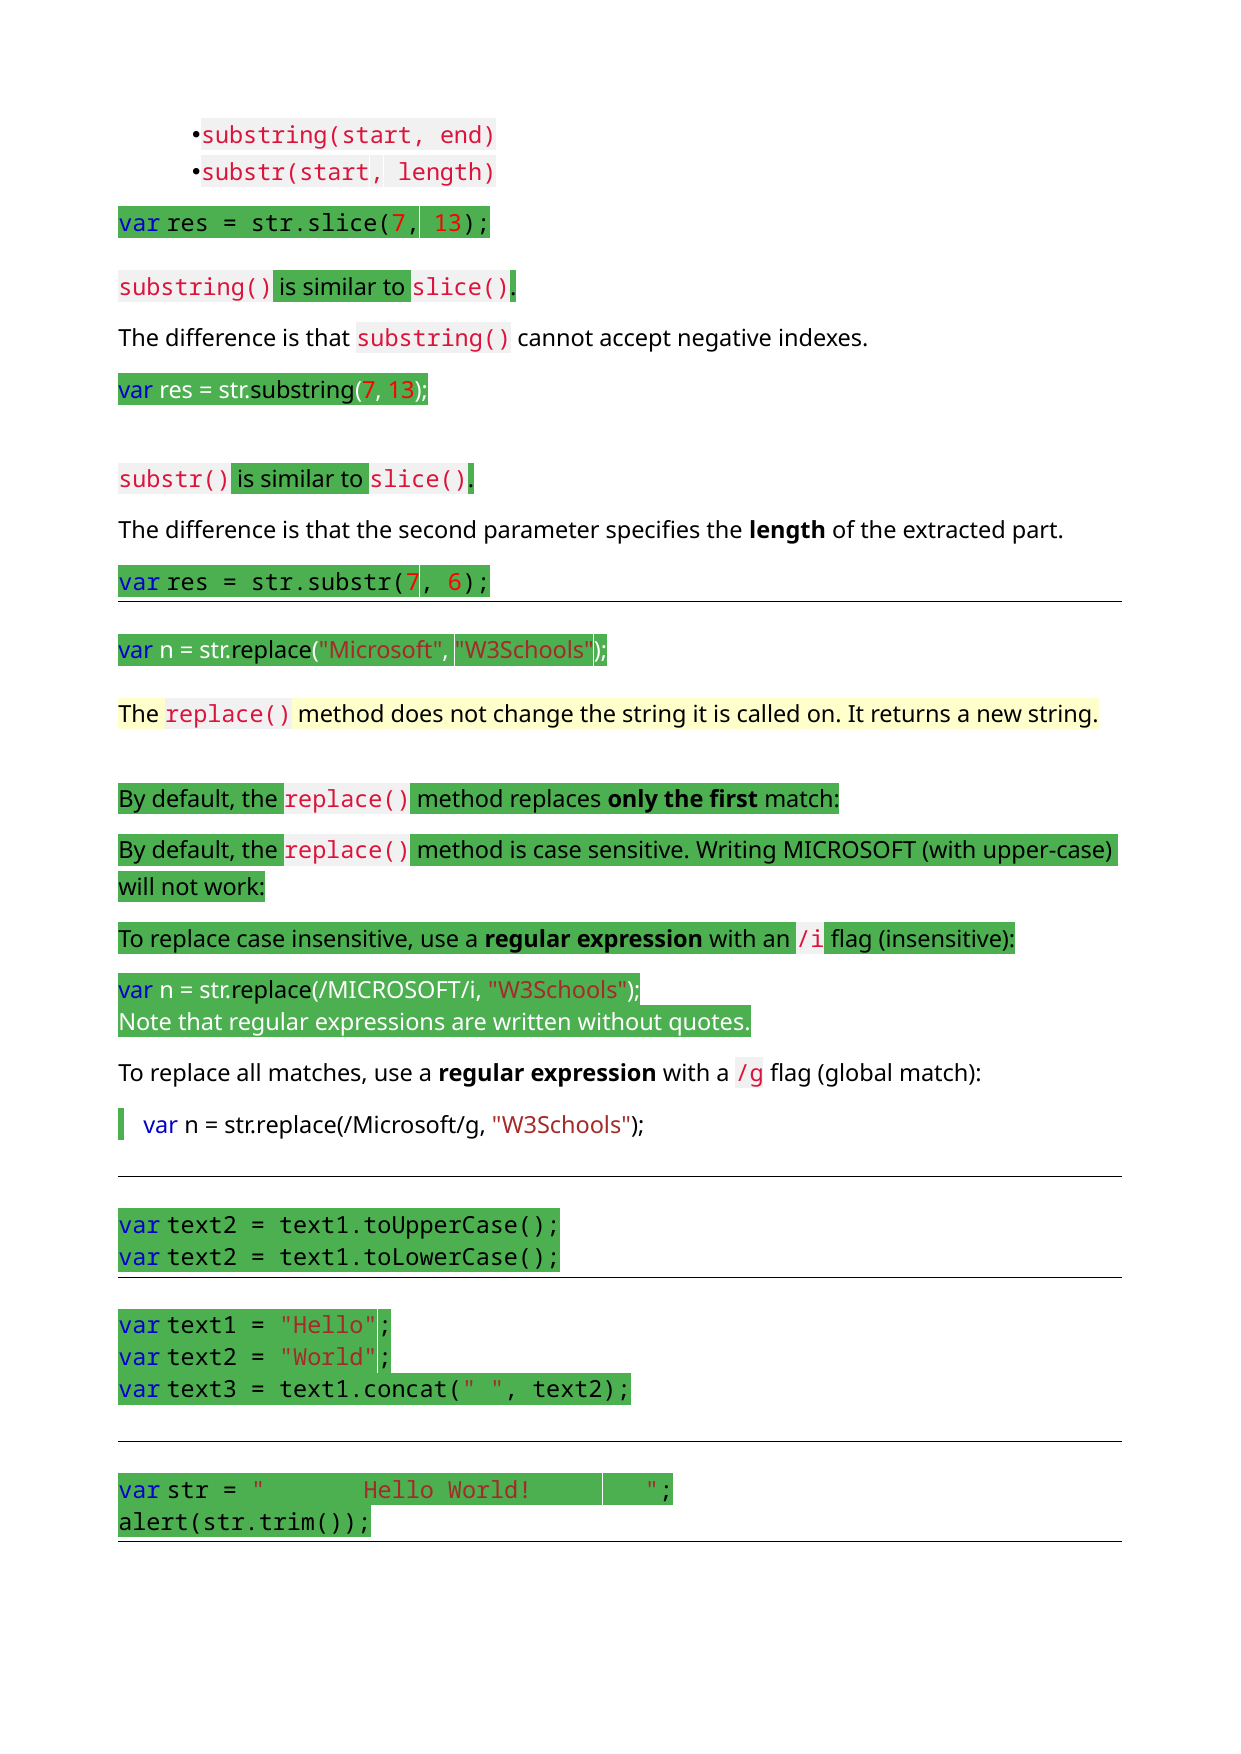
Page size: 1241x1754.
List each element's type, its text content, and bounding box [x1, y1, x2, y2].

list substr(start, length) [118, 155, 1122, 187]
text The replace() method does not change the string it is called on. It returns a new string. [118, 697, 1122, 729]
text The difference is that the second parameter specifies the length of the extracted part. [118, 514, 1122, 546]
text var res = str.substring(7, 13); [118, 373, 1122, 405]
text var res = str.slice(7, 13); [118, 206, 1122, 238]
text Note that regular expressions are written without quotes. [118, 1005, 1122, 1037]
text var res = str.substr(7, 6); [118, 565, 1122, 601]
text substr() is similar to slice(). [118, 462, 1122, 494]
text var text2 = text1.toUpperCase(); [118, 1208, 1122, 1240]
text To replace all matches, use a regular expression with a /g flag (global match): [118, 1057, 1122, 1088]
text var text2 = text1.toLowerCase(); [118, 1240, 1122, 1277]
text substring() is similar to slice(). [118, 270, 1122, 302]
text var n = str.replace(/Microsoft/g, "W3Schools"); [124, 1108, 1122, 1140]
text var text1 = "Hello"; var text2 = "World"; var text3 = text1.concat(" ", text2); [118, 1309, 1122, 1405]
text The difference is that substring() cannot accept negative indexes. [118, 322, 1122, 353]
text var str = " Hello World! "; alert(str.trim()); [118, 1473, 1122, 1541]
text By default, the replace() method replaces only the first match: [118, 749, 1122, 814]
list substring(start, end) [118, 118, 1122, 150]
text var n = str.replace(/MICROSOFT/i, "W3Schools"); [118, 973, 1122, 1005]
text To replace case insensitive, use a regular expression with an /i flag (insensitive): [118, 922, 1122, 954]
text var n = str.replace("Microsoft", "W3Schools"); [118, 633, 1122, 666]
text By default, the replace() method is case sensitive. Writing MICROSOFT (with upper-case) will not work: [118, 834, 1122, 902]
